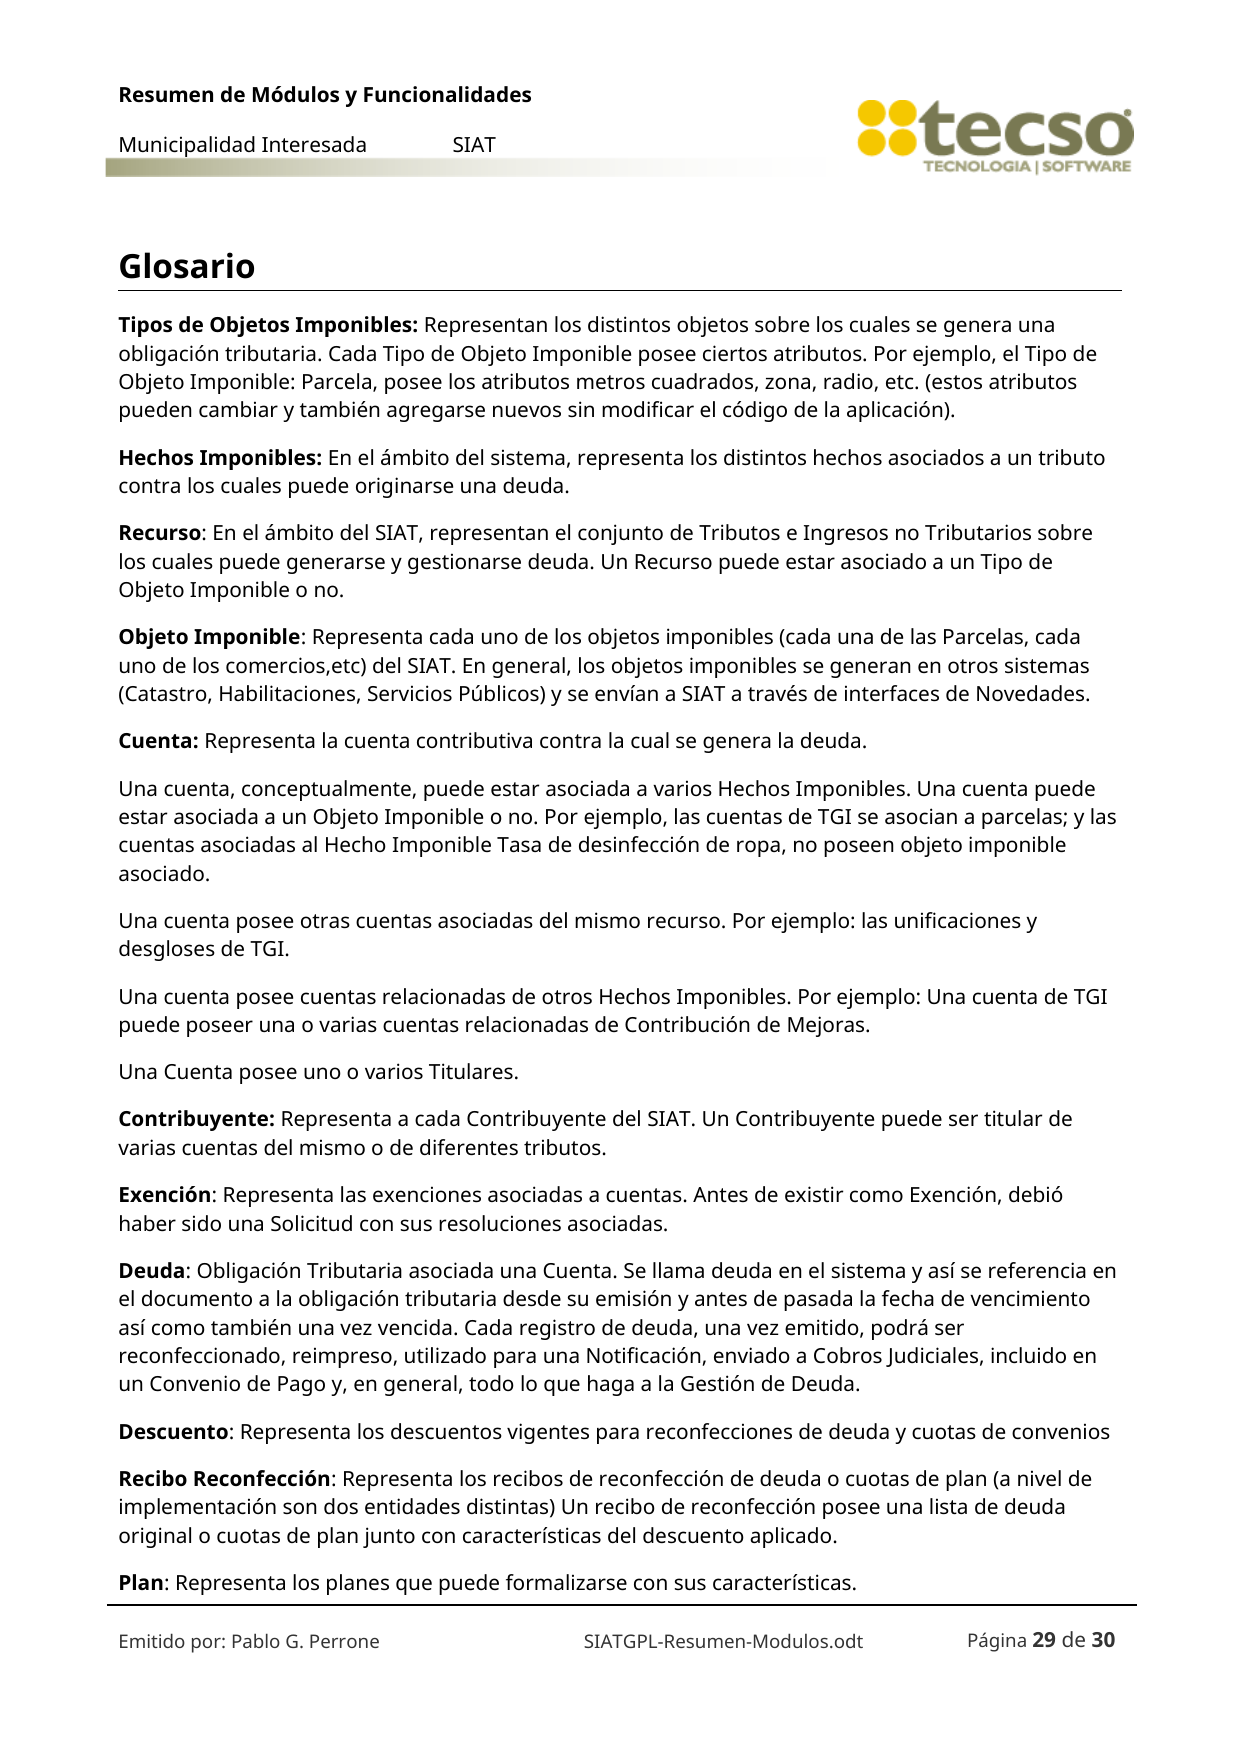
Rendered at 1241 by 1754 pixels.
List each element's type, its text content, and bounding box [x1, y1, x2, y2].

text Plan: Representa los planes que puede formalizarse con sus características. [118, 1568, 1122, 1596]
text Exención: Representa las exenciones asociadas a cuentas. Antes de existir como Exención, debió haber sido una Solicitud con sus resoluciones asociadas. [118, 1180, 1122, 1237]
text Tipos de Objetos Imponibles: Representan los distintos objetos sobre los cuales se genera una obligación tributaria. Cada Tipo de Objeto Imponible posee ciertos atributos. Por ejemplo, el Tipo de Objeto Imponible: Parcela, posee los atributos metros cuadrados, zona, radio, etc. (estos atributos pueden cambiar y también agregarse nuevos sin modificar el código de la aplicación). [118, 310, 1122, 424]
text Una cuenta, conceptualmente, puede estar asociada a varios Hechos Imponibles. Una cuenta puede estar asociada a un Objeto Imponible o no. Por ejemplo, las cuentas de TGI se asocian a parcelas; y las cuentas asociadas al Hecho Imponible Tasa de desinfección de ropa, no poseen objeto imponible asociado. [118, 774, 1122, 887]
text Deuda: Obligación Tributaria asociada una Cuenta. Se llama deuda en el sistema y así se referencia en el documento a la obligación tributaria desde su emisión y antes de pasada la fecha de vencimiento así como también una vez vencida. Cada registro de deuda, una vez emitido, podrá ser reconfeccionado, reimpreso, utilizado para una Notificación, enviado a Cobros Judiciales, incluido en un Convenio de Pago y, en general, todo lo que haga a la Gestión de Deuda. [118, 1256, 1122, 1398]
picture [105, 100, 1134, 177]
text Una Cuenta posee uno o varios Titulares. [118, 1057, 1122, 1086]
text Cuenta: Representa la cuenta contributiva contra la cual se genera la deuda. [118, 726, 1122, 755]
text Una cuenta posee otras cuentas asociadas del mismo recurso. Por ejemplo: las unificaciones y desgloses de TGI. [118, 906, 1122, 963]
text Recibo Reconfección: Representa los recibos de reconfección de deuda o cuotas de plan (a nivel de implementación son dos entidades distintas) Un recibo de reconfección posee una lista de deuda original o cuotas de plan junto con características del descuento aplicado. [118, 1464, 1122, 1549]
text Descuento: Representa los descuentos vigentes para reconfecciones de deuda y cuotas de convenios [118, 1417, 1122, 1445]
text Recurso: En el ámbito del SIAT, representan el conjunto de Tributos e Ingresos no Tributarios sobre los cuales puede generarse y gestionarse deuda. Un Recurso puede estar asociado a un Tipo de Objeto Imponible o no. [118, 518, 1122, 604]
text Contribuyente: Representa a cada Contribuyente del SIAT. Un Contribuyente puede ser titular de varias cuentas del mismo o de diferentes tributos. [118, 1104, 1122, 1161]
subtitle Glosario [118, 243, 1122, 290]
text Hechos Imponibles: En el ámbito del sistema, representa los distintos hechos asociados a un tributo contra los cuales puede originarse una deuda. [118, 443, 1122, 499]
text Una cuenta posee cuentas relacionadas de otros Hechos Imponibles. Por ejemplo: Una cuenta de TGI puede poseer una o varias cuentas relacionadas de Contribución de Mejoras. [118, 982, 1122, 1039]
text Objeto Imponible: Representa cada uno de los objetos imponibles (cada una de las Parcelas, cada uno de los comercios,etc) del SIAT. En general, los objetos imponibles se generan en otros sistemas (Catastro, Habilitaciones, Servicios Públicos) y se envían a SIAT a través de interfaces de Novedades. [118, 622, 1122, 708]
